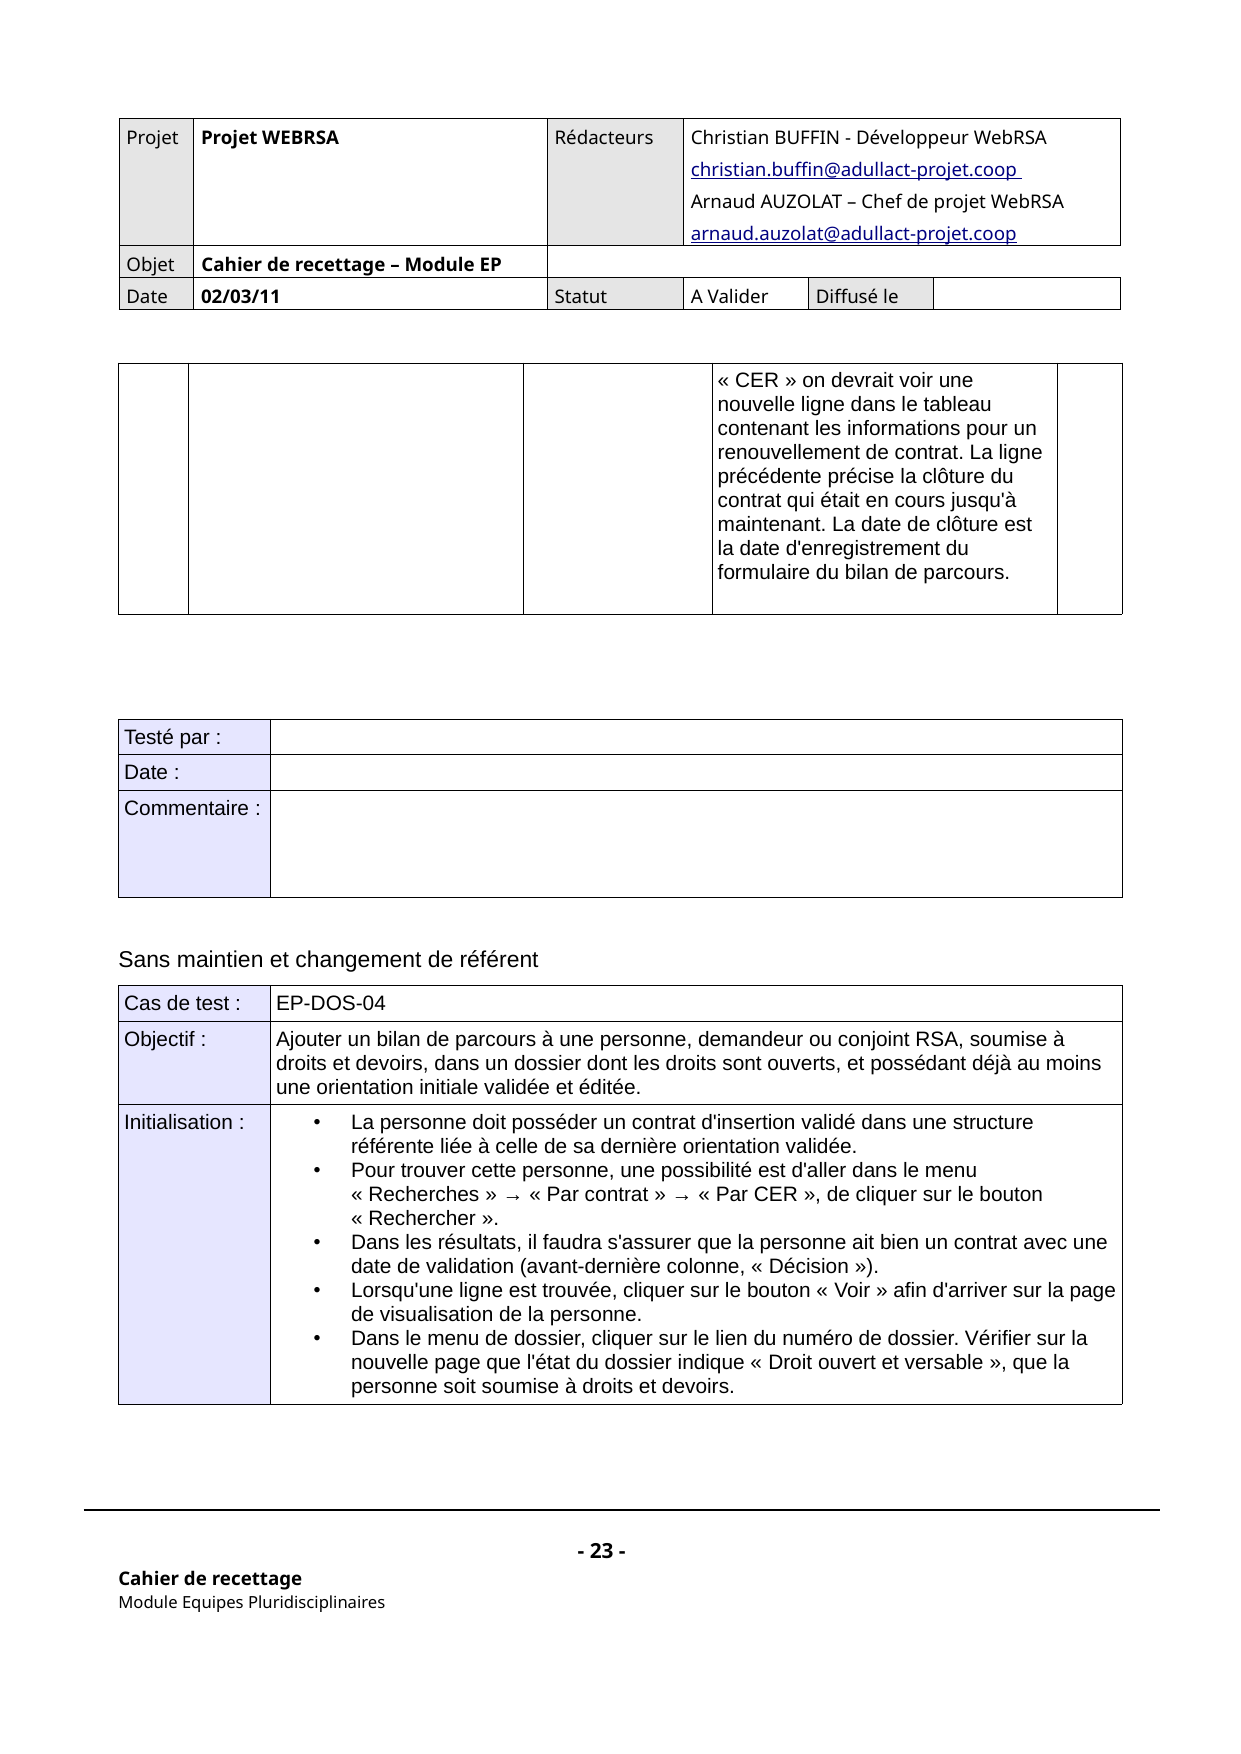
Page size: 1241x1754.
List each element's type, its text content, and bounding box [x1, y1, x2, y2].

table_cell [271, 791, 1122, 897]
table_cell [524, 364, 712, 614]
subtitle Sans maintien et changement de référent [118, 946, 1122, 973]
table_cell « CER » on devrait voir une nouvelle ligne dans le tableau contenant les informations pour un renouvellement de contrat. La ligne précédente précise la clôture du contrat qui était en cours jusqu'à maintenant. La date de clôture est la date d'enregistrement du formulaire du bilan de parcours. [713, 364, 1057, 614]
table_cell La personne doit posséder un contrat d'insertion validé dans une structure référente liée à celle de sa dernière orientation validée. Pour trouver cette personne, une possibilité est d'aller dans le menu « Recherches » → « Par contrat » → « Par CER », de cliquer sur le bouton « Rechercher ». Dans les résultats, il faudra s'assurer que la personne ait bien un contrat avec une date de validation (avant-dernière colonne, « Décision »). Lorsqu'une ligne est trouvée, cliquer sur le bouton « Voir » afin d'arriver sur la page de visualisation de la personne. Dans le menu de dossier, cliquer sur le lien du numéro de dossier. Vérifier sur la nouvelle page que l'état du dossier indique « Droit ouvert et versable », que la personne soit soumise à droits et devoirs. Descendre dans le menu du dossier : « Droit » → « Accompagnement du parcours » → « Bilan du parcours » pour obtenir la liste des orientations existantes. [271, 1105, 1122, 1404]
table_cell Date : [119, 755, 270, 790]
table_header Testé par : [119, 720, 270, 754]
table_cell [119, 364, 188, 614]
table_header Cas de test : [119, 986, 270, 1021]
table_cell Initialisation : [119, 1105, 270, 1404]
table_header EP-DOS-04 [271, 986, 1122, 1021]
table_cell [271, 755, 1122, 790]
table_header [271, 720, 1122, 754]
table_cell [189, 364, 523, 614]
table_cell Commentaire : [119, 791, 270, 897]
table_cell Ajouter un bilan de parcours à une personne, demandeur ou conjoint RSA, soumise à droits et devoirs, dans un dossier dont les droits sont ouverts, et possédant déjà au moins une orientation initiale validée et éditée. [271, 1022, 1122, 1104]
table_cell [1058, 364, 1122, 614]
table_cell Objectif : [119, 1022, 270, 1104]
